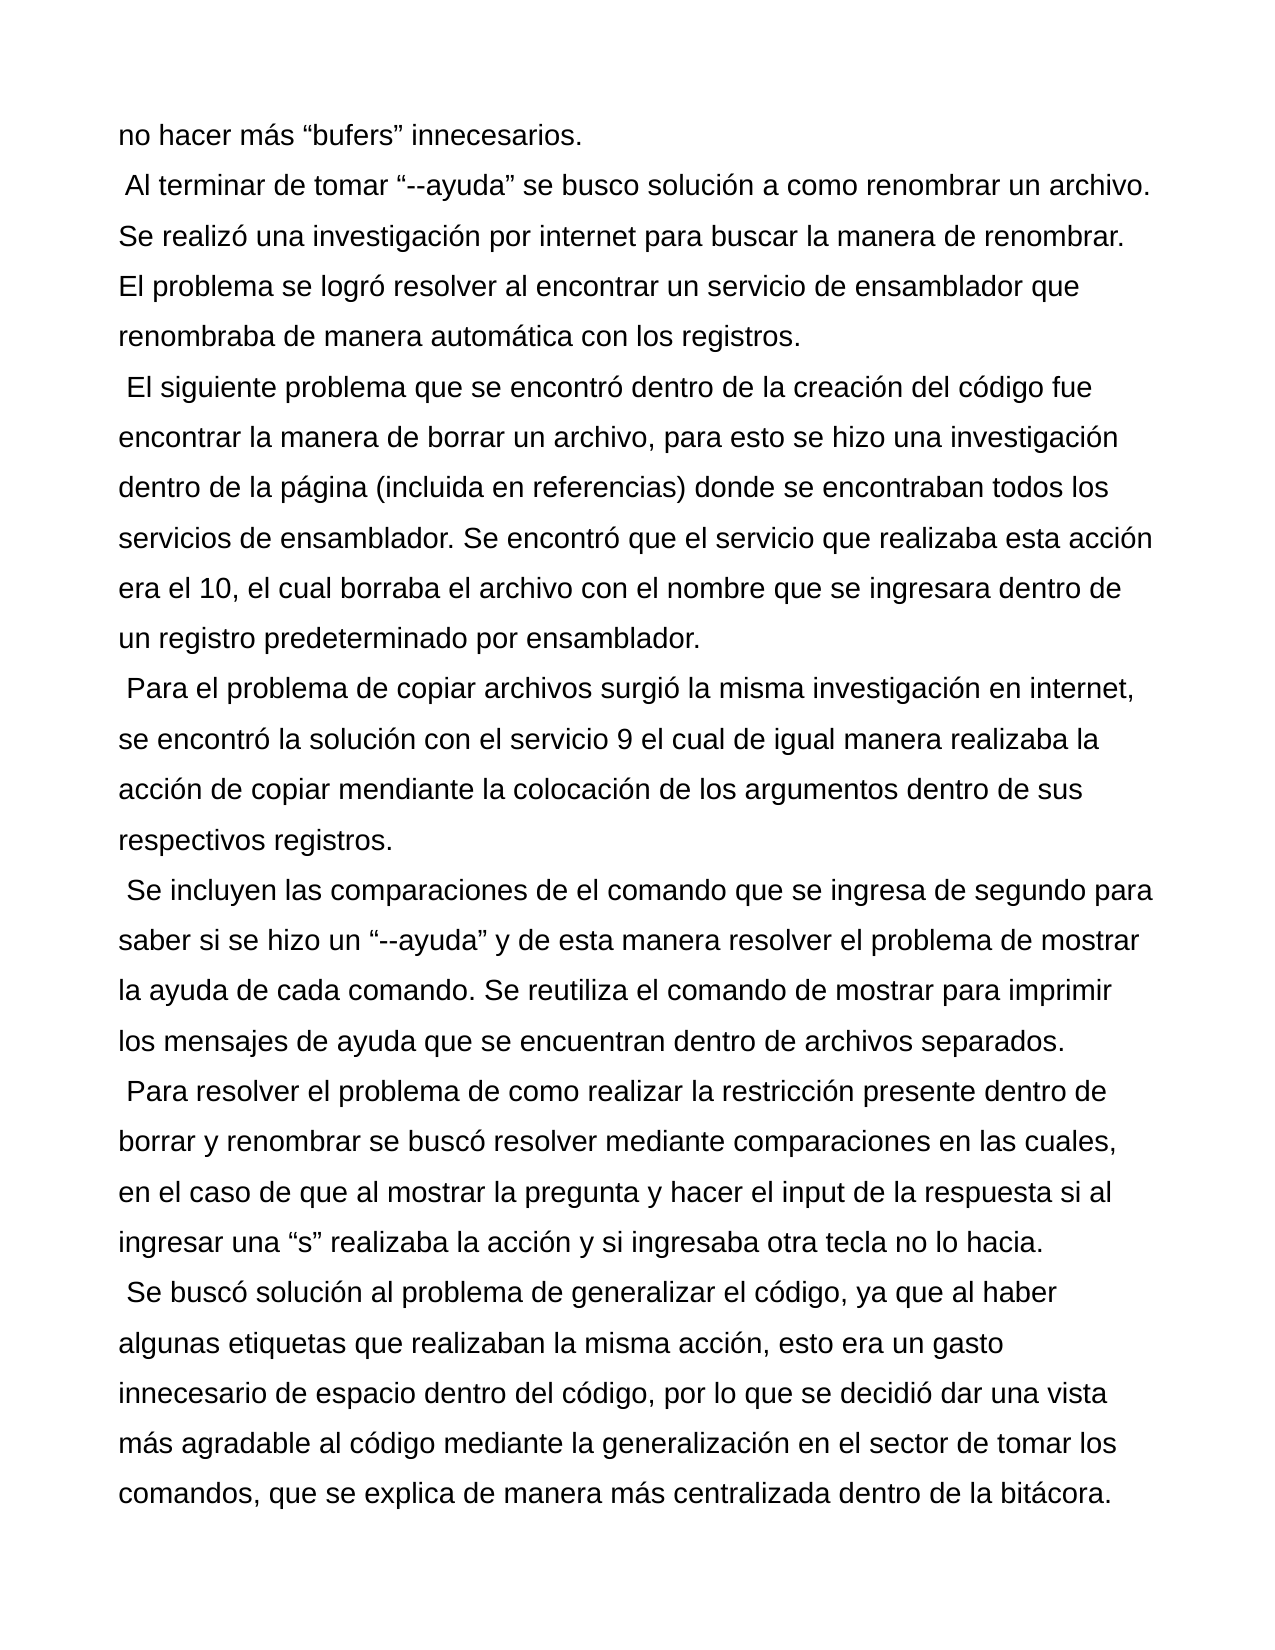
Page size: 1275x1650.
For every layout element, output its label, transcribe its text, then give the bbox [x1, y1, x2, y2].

text no hacer más “bufers” innecesarios. [118, 118, 1157, 152]
text Para el problema de copiar archivos surgió la misma investigación en internet, se encontró la solución con el servicio 9 el cual de igual manera realizaba la acción de copiar mendiante la colocación de los argumentos dentro de sus respectivos registros. [118, 672, 1157, 856]
text Al terminar de tomar “--ayuda” se busco solución a como renombrar un archivo. Se realizó una investigación por internet para buscar la manera de renombrar. El problema se logró resolver al encontrar un servicio de ensamblador que renombraba de manera automática con los registros. [118, 168, 1157, 353]
text El siguiente problema que se encontró dentro de la creación del código fue encontrar la manera de borrar un archivo, para esto se hizo una investigación dentro de la página (incluida en referencias) donde se encontraban todos los servicios de ensamblador. Se encontró que el servicio que realizaba esta acción era el 10, el cual borraba el archivo con el nombre que se ingresara dentro de un registro predeterminado por ensamblador. [118, 370, 1157, 655]
text Se incluyen las comparaciones de el comando que se ingresa de segundo para saber si se hizo un “--ayuda” y de esta manera resolver el problema de mostrar la ayuda de cada comando. Se reutiliza el comando de mostrar para imprimir los mensajes de ayuda que se encuentran dentro de archivos separados. [118, 873, 1157, 1057]
text Para resolver el problema de como realizar la restricción presente dentro de borrar y renombrar se buscó resolver mediante comparaciones en las cuales, en el caso de que al mostrar la pregunta y hacer el input de la respuesta si al ingresar una “s” realizaba la acción y si ingresaba otra tecla no lo hacia. [118, 1074, 1157, 1258]
text Se buscó solución al problema de generalizar el código, ya que al haber algunas etiquetas que realizaban la misma acción, esto era un gasto innecesario de espacio dentro del código, por lo que se decidió dar una vista más agradable al código mediante la generalización en el sector de tomar los comandos, que se explica de manera más centralizada dentro de la bitácora. [118, 1275, 1157, 1510]
